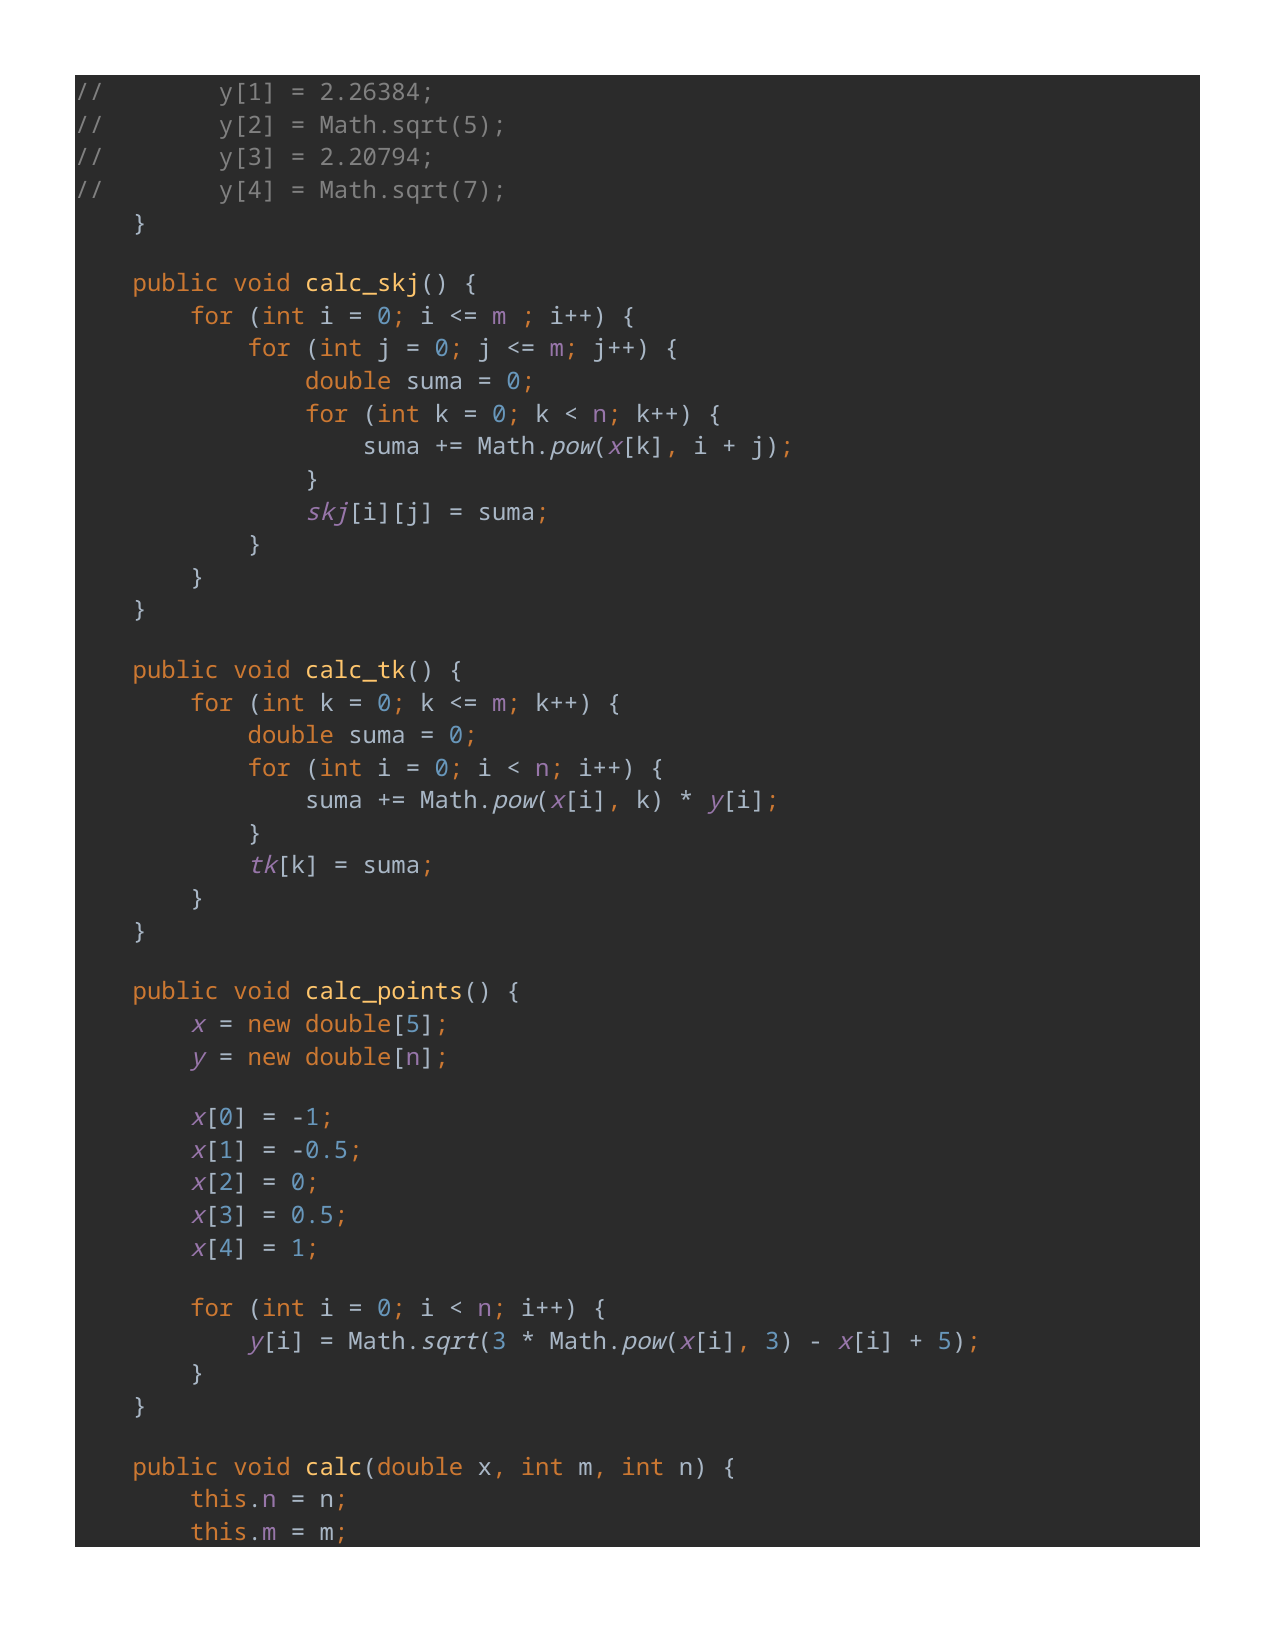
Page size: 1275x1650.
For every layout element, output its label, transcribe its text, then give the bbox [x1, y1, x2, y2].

text // y[1] = 2.26384; // y[2] = Math.sqrt(5); // y[3] = 2.20794; // y[4] = Math.sqrt(7); } public void calc_skj() { for (int i = 0; i <= m ; i++) { for (int j = 0; j <= m; j++) { double suma = 0; for (int k = 0; k < n; k++) { suma += Math.pow(x[k], i + j); } skj[i][j] = suma; } } } public void calc_tk() { for (int k = 0; k <= m; k++) { double suma = 0; for (int i = 0; i < n; i++) { suma += Math.pow(x[i], k) * y[i]; } tk[k] = suma; } } public void calc_points() { x = new double[5]; y = new double[n]; x[0] = -1; x[1] = -0.5; x[2] = 0; x[3] = 0.5; x[4] = 1; for (int i = 0; i < n; i++) { y[i] = Math.sqrt(3 * Math.pow(x[i], 3) - x[i] + 5); } } public void calc(double x, int m, int n) { this.n = n; this.m = m; [75, 75, 1200, 1547]
